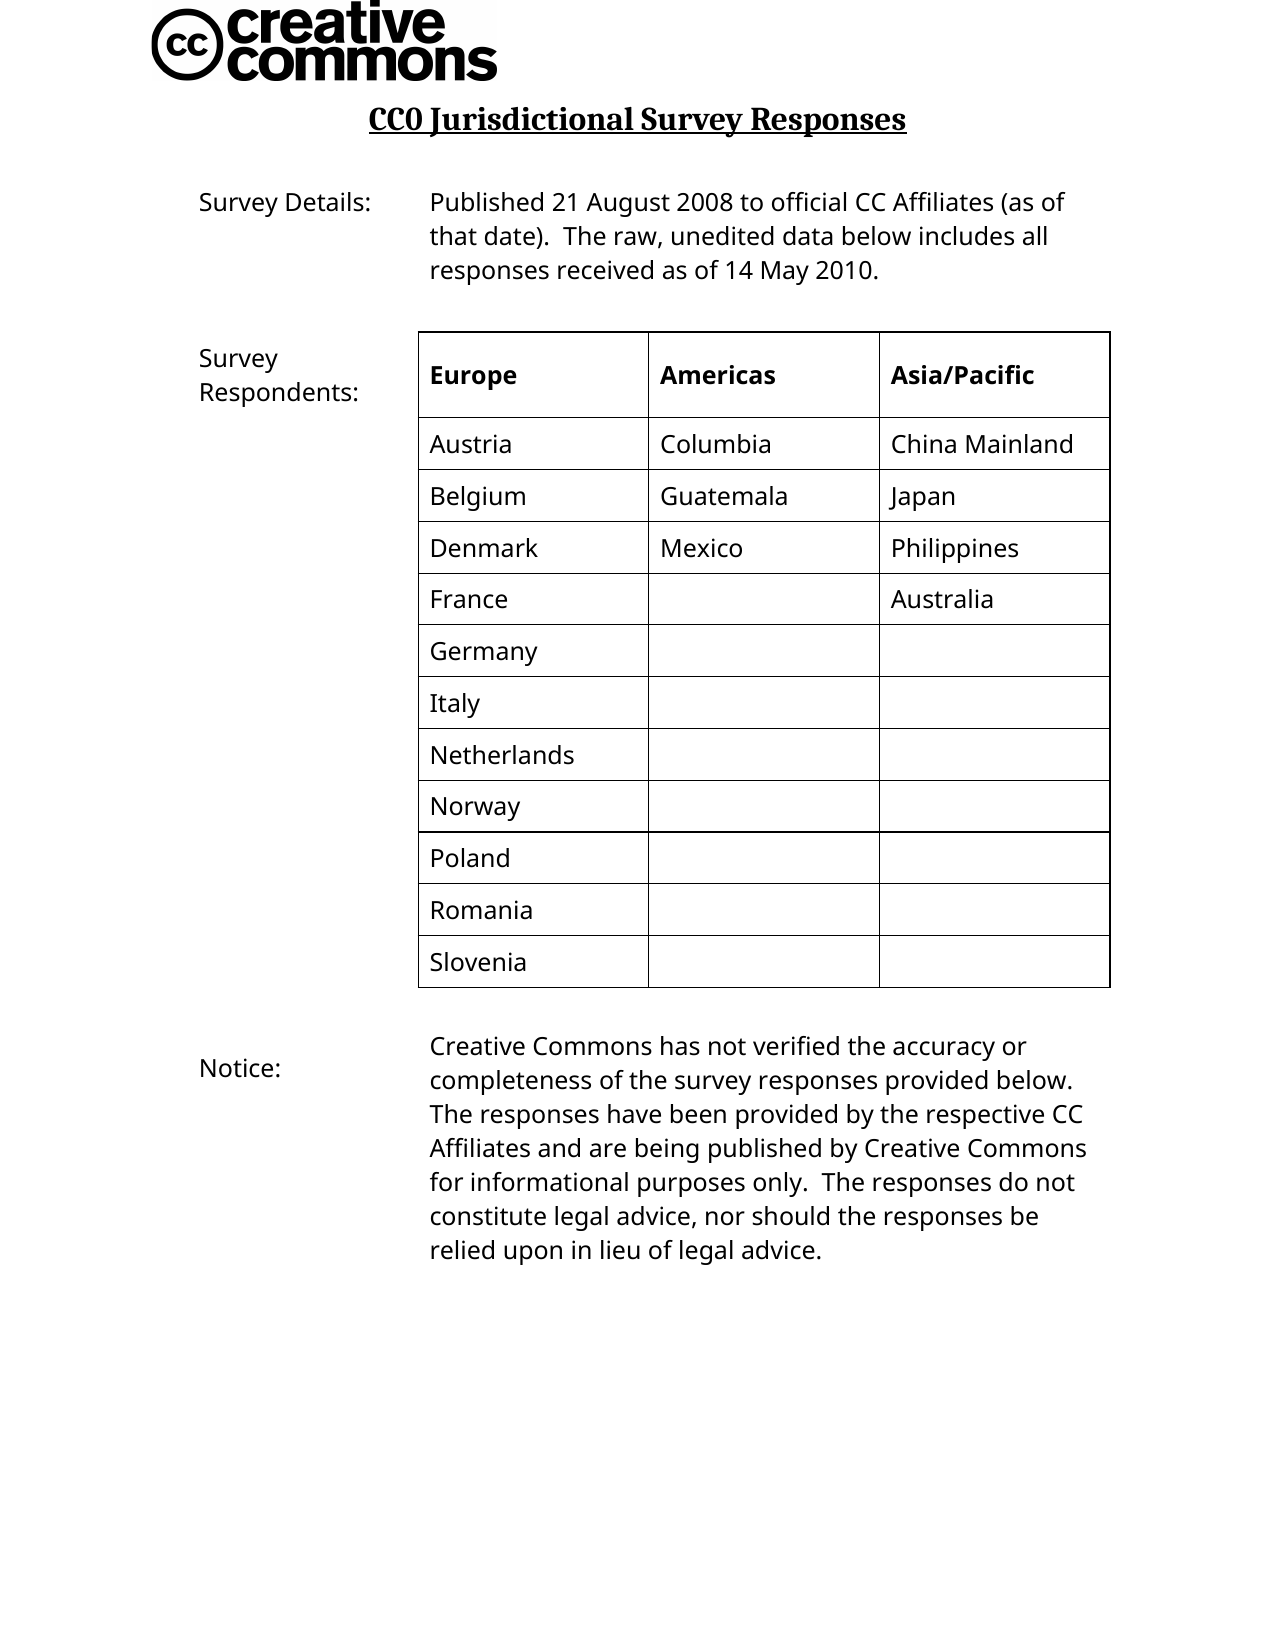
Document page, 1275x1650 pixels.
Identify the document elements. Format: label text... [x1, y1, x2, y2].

table_cell Survey Respondents: [188, 331, 418, 417]
table_cell Columbia [649, 418, 879, 469]
table_cell Slovenia [419, 936, 648, 987]
table_cell Guatemala [649, 470, 879, 521]
table_cell [649, 884, 879, 935]
table_cell [880, 625, 1109, 676]
table_cell Poland [419, 833, 648, 883]
table_cell [649, 625, 879, 676]
table_cell Americas [649, 333, 879, 417]
table_cell [649, 677, 879, 728]
table_cell Notice: [188, 987, 418, 1307]
table_cell Philippines [880, 522, 1109, 573]
table_cell Netherlands [419, 729, 648, 780]
table_cell [649, 574, 879, 624]
table_cell Italy [419, 677, 648, 728]
table_cell [880, 729, 1109, 780]
table_cell Australia [880, 574, 1109, 624]
table_cell China Mainland [880, 418, 1109, 469]
table_cell [649, 729, 879, 780]
title CC0 Jurisdictional Survey Responses [187, 100, 1087, 138]
table_cell Asia/Pacific [880, 333, 1109, 417]
table_cell France [419, 574, 648, 624]
table_cell [880, 781, 1109, 831]
table_cell Belgium [419, 470, 648, 521]
table_cell [649, 936, 879, 987]
table_cell [649, 833, 879, 883]
table_cell Denmark [419, 522, 648, 573]
table_cell [880, 884, 1109, 935]
table_cell Japan [880, 470, 1109, 521]
table_cell [649, 781, 879, 831]
table_cell [188, 417, 418, 987]
table_cell Creative Commons has not verified the accuracy or completeness of the survey responses provided below. The responses have been provided by the respective CC Affiliates and are being published by Creative Commons for informational purposes only. The responses do not constitute legal advice, nor should the responses be relied upon in lieu of legal advice. [418, 988, 1110, 1307]
table_cell [880, 936, 1109, 987]
table_cell Norway [419, 781, 648, 831]
table_cell Romania [419, 884, 648, 935]
table_header Survey Details: [188, 176, 418, 331]
table_cell [880, 833, 1109, 883]
table_cell [880, 677, 1109, 728]
table_header Published 21 August 2008 to official CC Affiliates (as of that date). The raw, unedited data below includes all responses received as of 14 May 2010. [418, 176, 1110, 331]
table_cell Germany [419, 625, 648, 676]
table_cell Europe [419, 333, 648, 417]
table_cell Austria [419, 418, 648, 469]
table_cell Mexico [649, 522, 879, 573]
